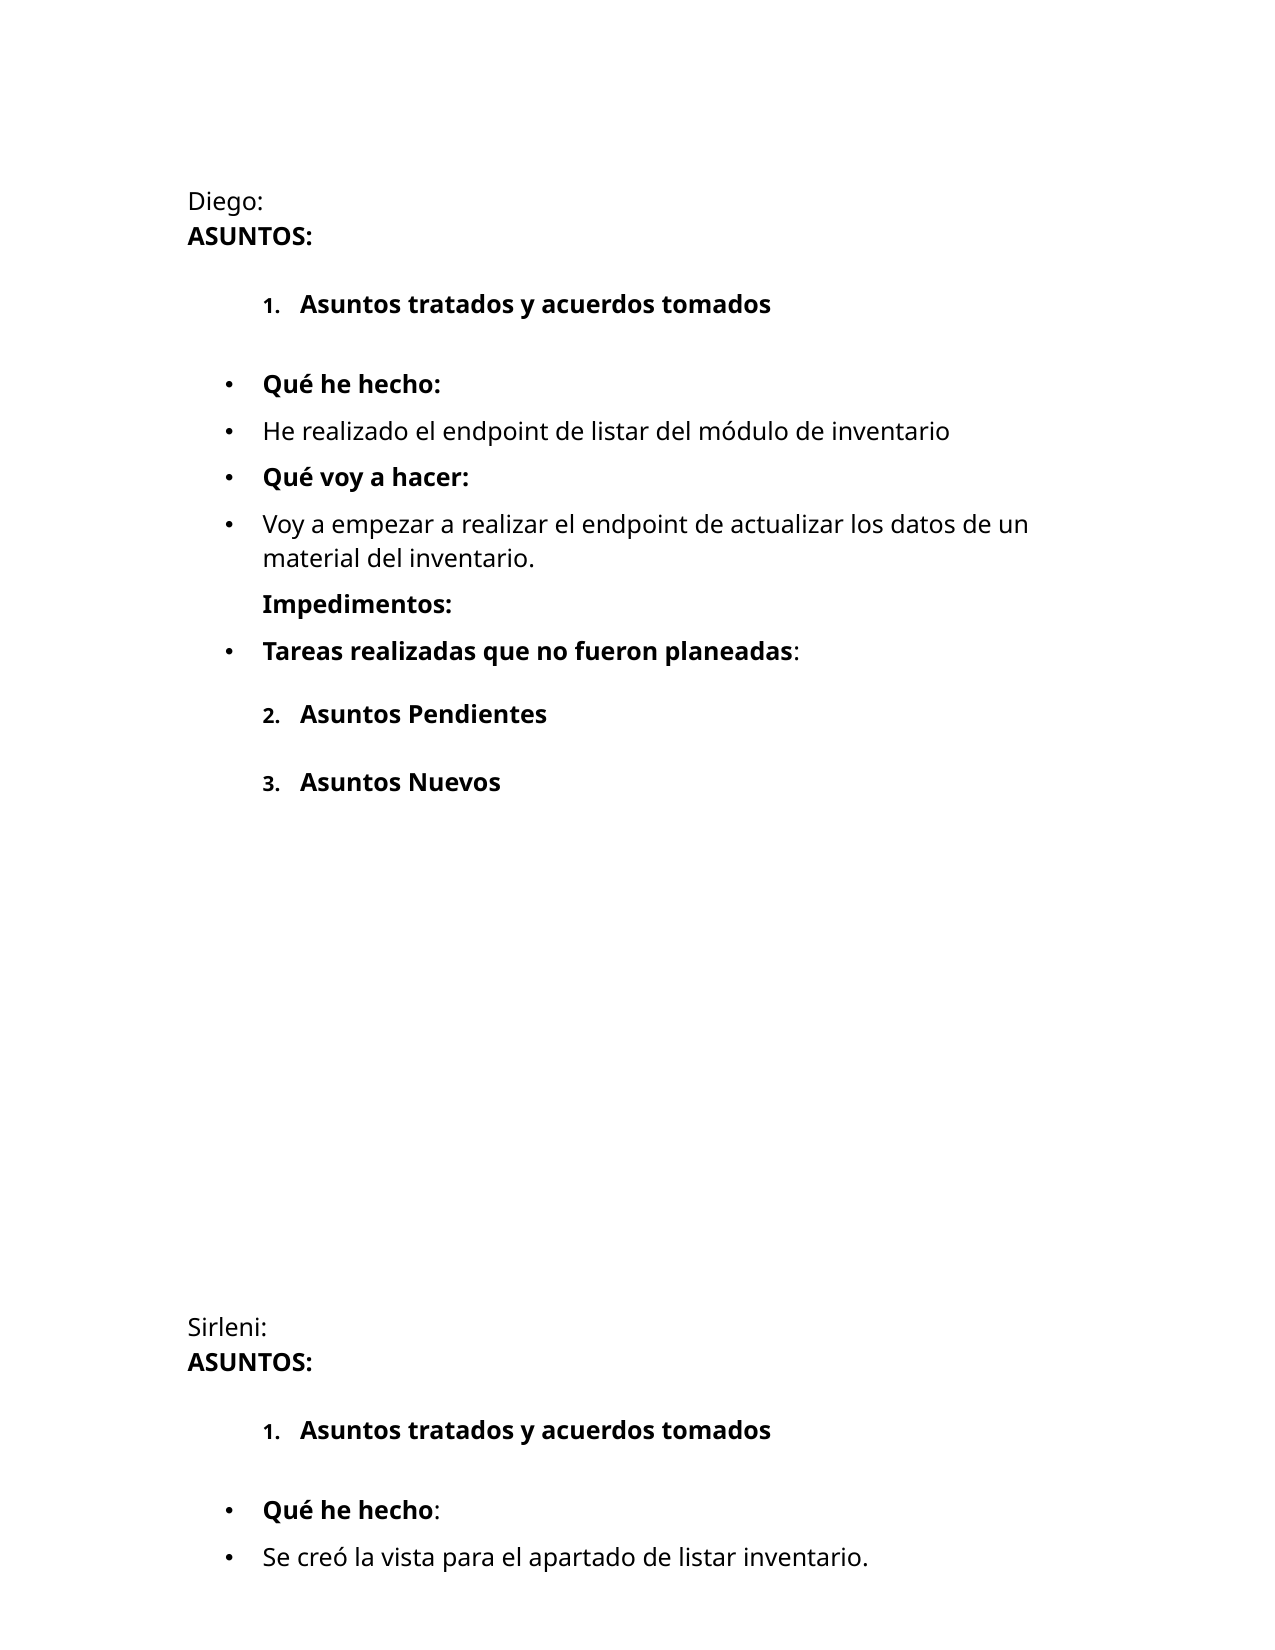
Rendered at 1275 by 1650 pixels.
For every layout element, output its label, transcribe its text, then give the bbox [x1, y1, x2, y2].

list Asuntos Nuevos [262, 765, 1087, 799]
text Diego: [187, 184, 1087, 218]
list Voy a empezar a realizar el endpoint de actualizar los datos de un material del inventario. [225, 507, 1087, 575]
text ASUNTOS: [187, 218, 1087, 252]
list He realizado el endpoint de listar del módulo de inventario [225, 413, 1087, 447]
list Qué voy a hacer: [225, 460, 1087, 494]
text ASUNTOS: [187, 1344, 1087, 1378]
list Tareas realizadas que no fueron planeadas: [225, 634, 1087, 668]
list Se creó la vista para el apartado de listar inventario. [225, 1539, 1087, 1573]
text Sirleni: [187, 1310, 1087, 1344]
list Asuntos tratados y acuerdos tomados [262, 1412, 1087, 1446]
text Impedimentos: [262, 587, 1087, 621]
list Qué he hecho: [225, 367, 1087, 401]
list Qué he hecho: [225, 1493, 1087, 1527]
list Asuntos tratados y acuerdos tomados [262, 286, 1087, 320]
list Asuntos Pendientes [262, 697, 1087, 731]
